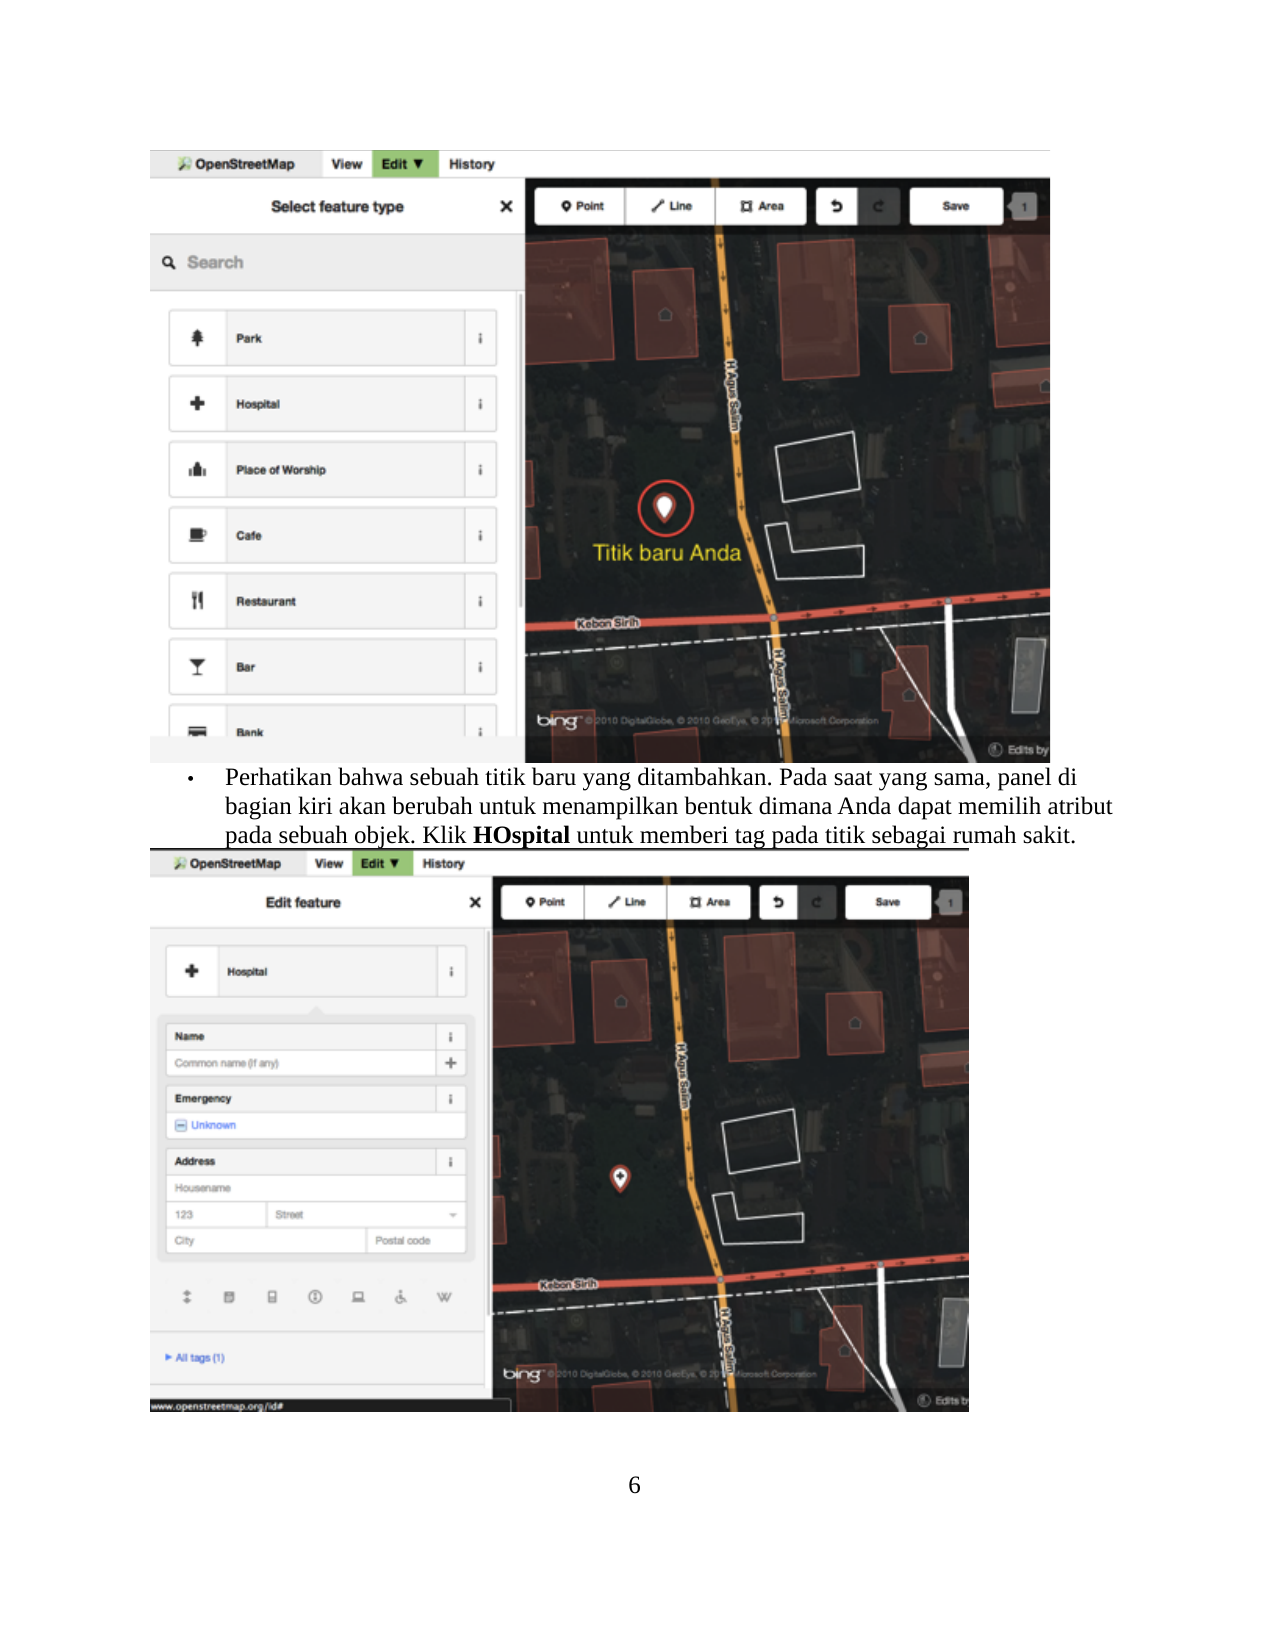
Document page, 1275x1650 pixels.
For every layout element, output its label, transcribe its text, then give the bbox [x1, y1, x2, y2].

picture [150, 150, 1050, 763]
list Perhatikan bahwa sebuah titik baru yang ditambahkan. Pada saat yang sama, panel di bagian kiri akan berubah untuk menampilkan bentuk dimana Anda dapat memilih atribut pada sebuah objek. Klik HOspital untuk memberi tag pada titik sebagai rumah sakit. [187, 762, 1125, 849]
picture [150, 848, 969, 1412]
